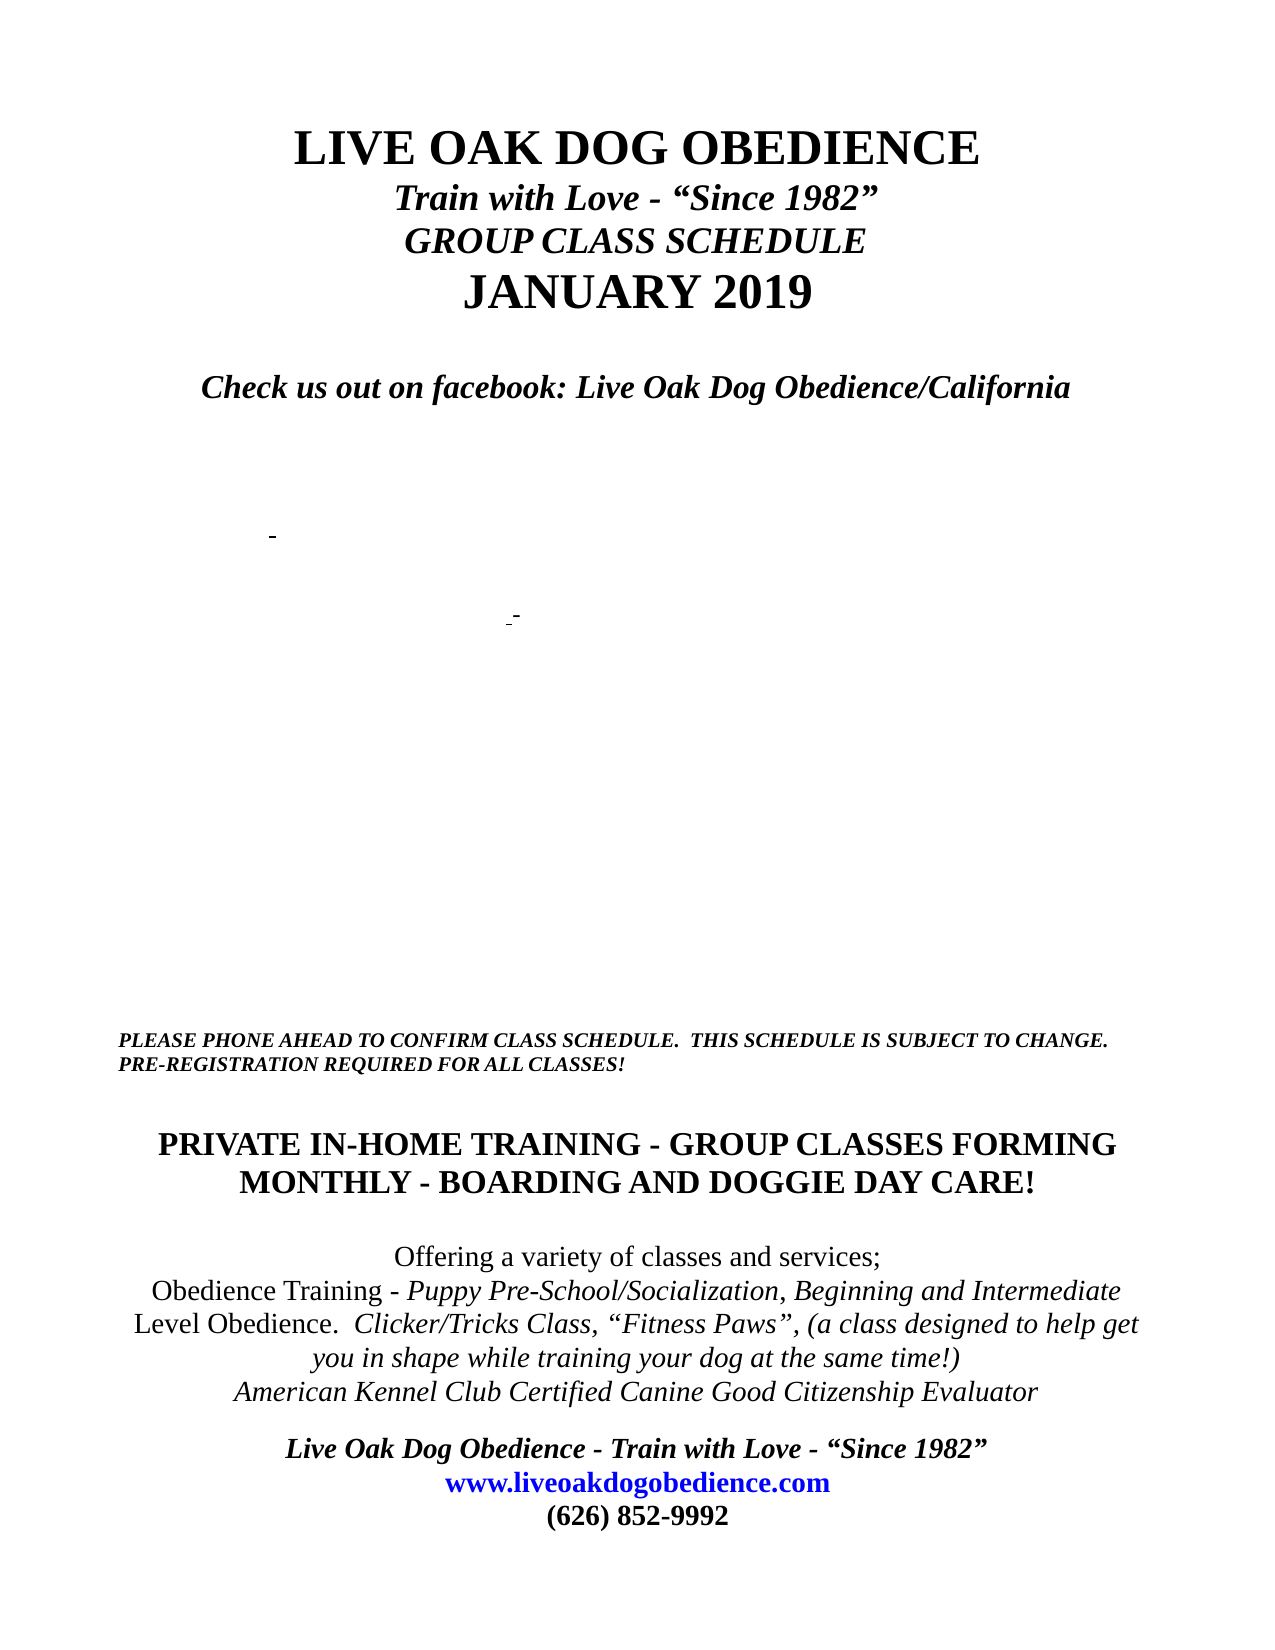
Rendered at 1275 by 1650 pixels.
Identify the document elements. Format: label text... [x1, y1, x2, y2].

text <if test="o.testing"> [118, 483, 1157, 507]
text <for each="c in o.classes"> [118, 435, 1157, 459]
text </if> [118, 574, 1157, 599]
table_header <c.city> - <c.preregister> <c.time> <c.address> <c.note> [418, 599, 1157, 676]
text </for> [118, 676, 1157, 699]
table_header <c.start> <c.course> <c.price> <c.length> <c.end> [118, 599, 418, 676]
text <o.content> <o.year> [118, 507, 1157, 541]
